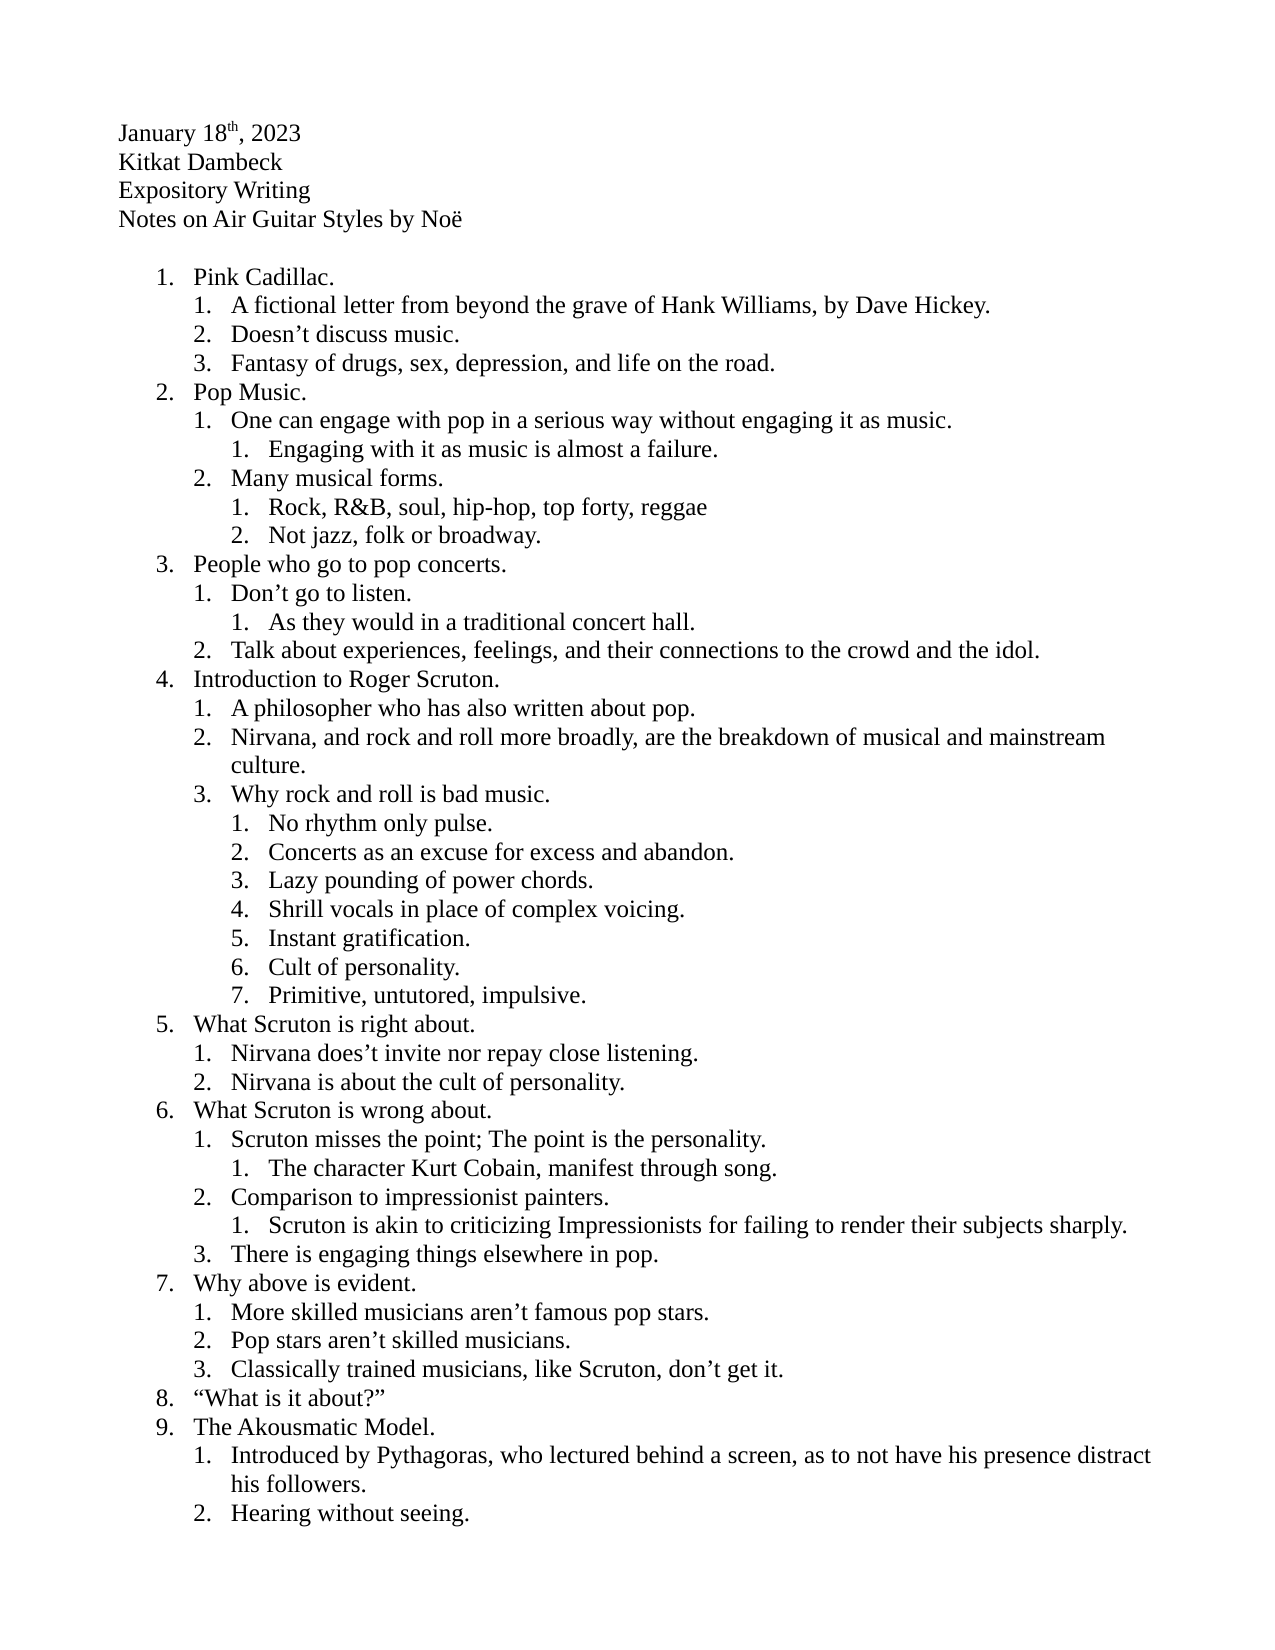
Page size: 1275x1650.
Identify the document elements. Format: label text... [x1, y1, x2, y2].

list “What is it about?” [156, 1383, 1157, 1412]
list Engaging with it as music is almost a failure. [231, 434, 1157, 463]
list Concerts as an excuse for excess and abandon. [231, 837, 1157, 866]
list Cult of personality. [231, 952, 1157, 981]
list What Scruton is wrong about. [156, 1096, 1157, 1124]
list Introduction to Roger Scruton. [156, 664, 1157, 693]
list Classically trained musicians, like Scruton, don’t get it. [193, 1354, 1157, 1383]
list Pop Music. [156, 377, 1157, 406]
list Rock, R&B, soul, hip-hop, top forty, reggae [231, 492, 1157, 521]
list The character Kurt Cobain, manifest through song. [231, 1153, 1157, 1182]
text Kitkat Dambeck [118, 147, 1157, 176]
list As they would in a traditional concert hall. [231, 607, 1157, 636]
list One can engage with pop in a serious way without engaging it as music. [193, 406, 1157, 434]
list Pop stars aren’t skilled musicians. [193, 1326, 1157, 1354]
text Expository Writing [118, 176, 1157, 204]
list There is engaging things elsewhere in pop. [193, 1239, 1157, 1268]
list Why above is evident. [156, 1268, 1157, 1297]
list The Akousmatic Model. [156, 1412, 1157, 1441]
list Comparison to impressionist painters. [193, 1182, 1157, 1211]
list Primitive, untutored, impulsive. [231, 981, 1157, 1009]
list Don’t go to listen. [193, 578, 1157, 607]
list Shrill vocals in place of complex voicing. [231, 894, 1157, 923]
list Why rock and roll is bad music. [193, 779, 1157, 808]
list Nirvana, and rock and roll more broadly, are the breakdown of musical and mainstream culture. [193, 722, 1157, 779]
list People who go to pop concerts. [156, 549, 1157, 578]
list Instant gratification. [231, 923, 1157, 952]
list Doesn’t discuss music. [193, 319, 1157, 348]
text Notes on Air Guitar Styles by Noë [118, 204, 1157, 233]
list What Scruton is right about. [156, 1009, 1157, 1038]
list More skilled musicians aren’t famous pop stars. [193, 1297, 1157, 1326]
list Talk about experiences, feelings, and their connections to the crowd and the idol. [193, 636, 1157, 664]
list Fantasy of drugs, sex, depression, and life on the road. [193, 348, 1157, 377]
list Not jazz, folk or broadway. [231, 521, 1157, 549]
list A philosopher who has also written about pop. [193, 693, 1157, 722]
list Many musical forms. [193, 463, 1157, 492]
list Scruton misses the point; The point is the personality. [193, 1124, 1157, 1153]
list Hearing without seeing. [193, 1498, 1157, 1527]
list No rhythm only pulse. [231, 808, 1157, 837]
list Nirvana is about the cult of personality. [193, 1067, 1157, 1096]
list Scruton is akin to criticizing Impressionists for failing to render their subjects sharply. [231, 1211, 1157, 1239]
list Nirvana does’t invite nor repay close listening. [193, 1038, 1157, 1067]
list Introduced by Pythagoras, who lectured behind a screen, as to not have his presence distract his followers. [193, 1441, 1157, 1498]
text January 18th, 2023 [118, 118, 1157, 147]
list Pink Cadillac. [156, 262, 1157, 291]
list Lazy pounding of power chords. [231, 866, 1157, 894]
list A fictional letter from beyond the grave of Hank Williams, by Dave Hickey. [193, 291, 1157, 319]
